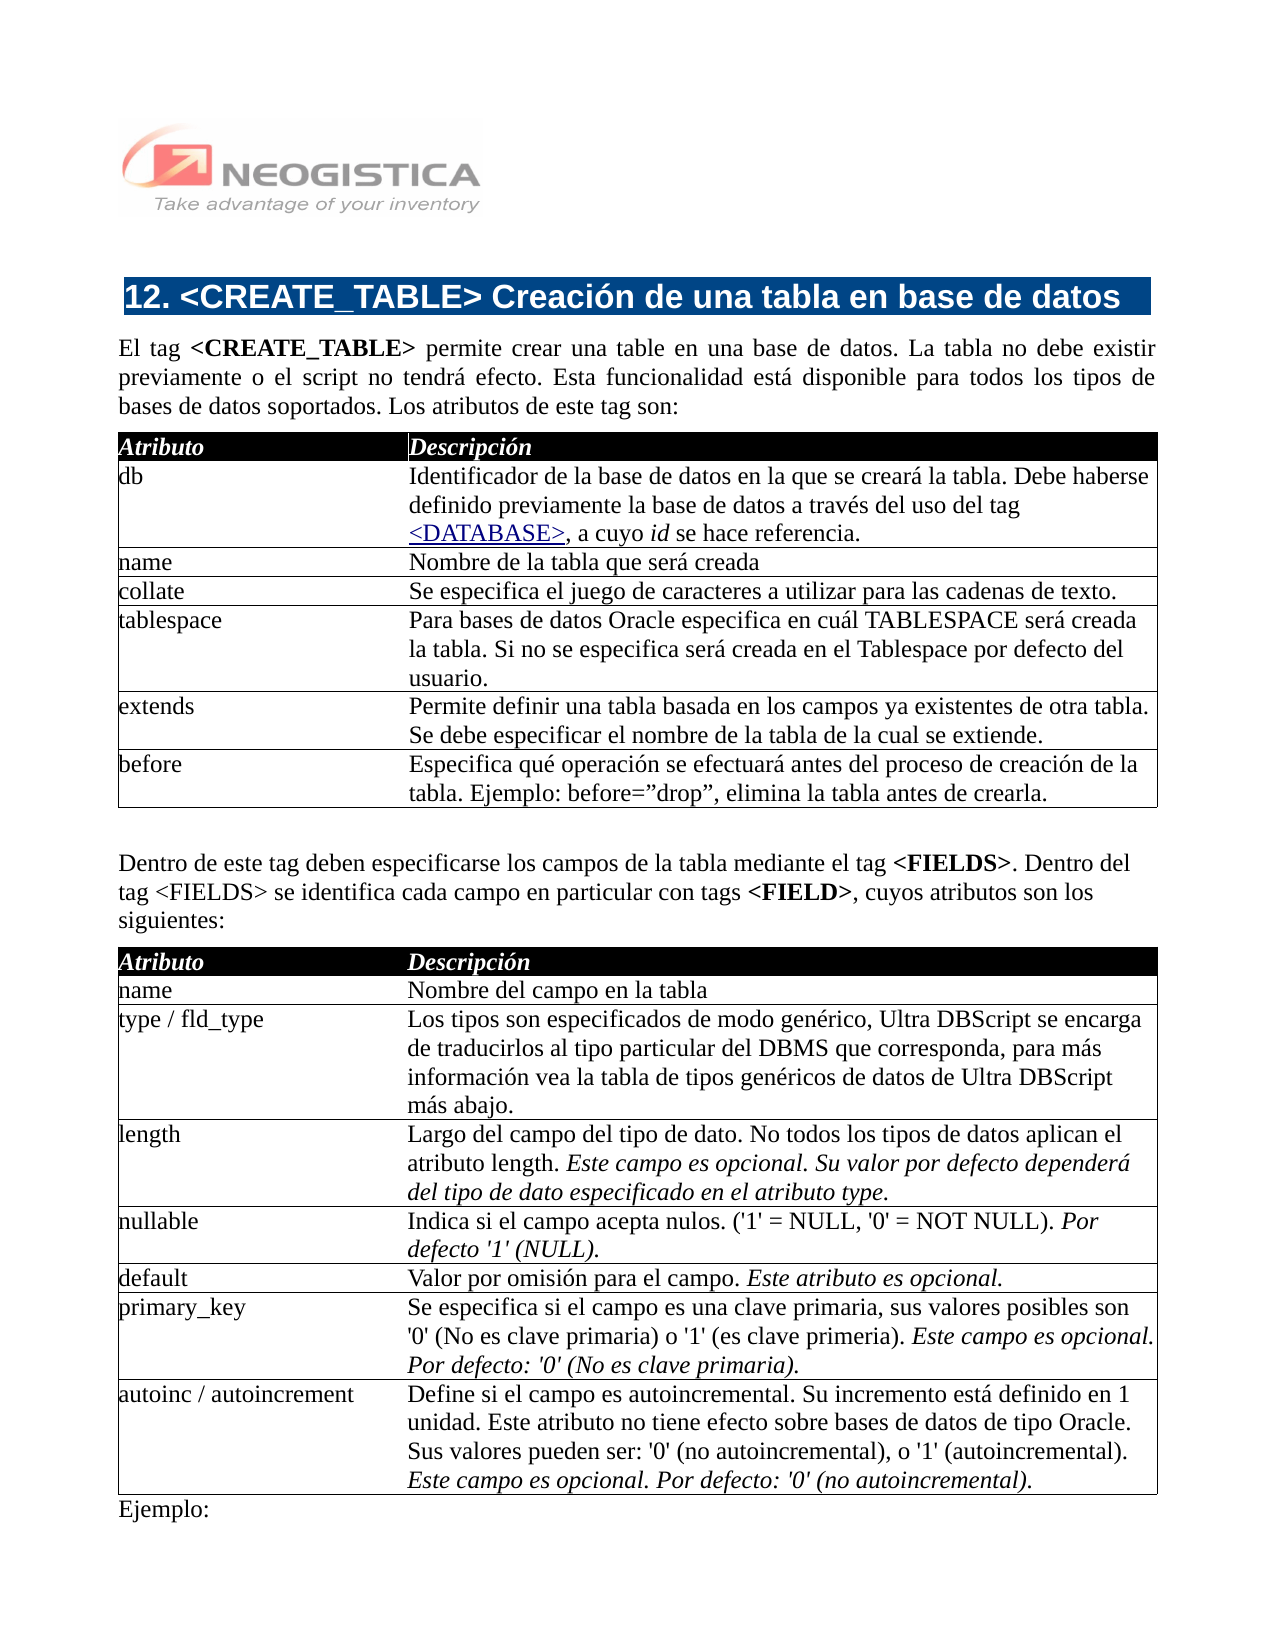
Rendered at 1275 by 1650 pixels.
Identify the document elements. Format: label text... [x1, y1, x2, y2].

table_cell Largo del campo del tipo de dato. No todos los tipos de datos aplican el atributo length. Este campo es opcional. Su valor por defecto dependerá del tipo de dato especificado en el atributo type. [407, 1120, 1157, 1206]
table_header Atributo [119, 948, 407, 976]
table_header Descripción [407, 948, 1157, 976]
table_cell Identificador de la base de datos en la que se creará la tabla. Debe haberse definido previamente la base de datos a través del uso del tag <DATABASE>, a cuyo id se hace referencia. [409, 461, 1157, 547]
table_cell Se especifica si el campo es una clave primaria, sus valores posibles son '0' (No es clave primaria) o '1' (es clave primeria). Este campo es opcional. Por defecto: '0' (No es clave primaria). [407, 1293, 1157, 1378]
table_cell primary_key [119, 1293, 407, 1378]
table_cell Indica si el campo acepta nulos. ('1' = NULL, '0' = NOT NULL). Por defecto '1' (NULL). [407, 1207, 1157, 1263]
table_cell Define si el campo es autoincremental. Su incremento está definido en 1 unidad. Este atributo no tiene efecto sobre bases de datos de tipo Oracle. Sus valores pueden ser: '0' (no autoincremental), o '1' (autoincremental). Este campo es opcional. Por defecto: '0' (no autoincremental). [407, 1380, 1157, 1494]
table_cell extends [119, 692, 408, 749]
table_cell before [119, 750, 408, 807]
table_cell Especifica qué operación se efectuará antes del proceso de creación de la tabla. Ejemplo: before=”drop”, elimina la tabla antes de crearla. [409, 750, 1157, 807]
table_cell collate [119, 577, 408, 605]
text El tag <CREATE_TABLE> permite crear una table en una base de datos. La tabla no debe existir previamente o el script no tendrá efecto. Esta funcionalidad está disponible para todos los tipos de bases de datos soportados. Los atributos de este tag son: [118, 333, 1157, 420]
table_cell name [119, 976, 407, 1004]
table_cell Valor por omisión para el campo. Este atributo es opcional. [407, 1264, 1157, 1292]
table_cell length [119, 1120, 407, 1206]
table_cell default [119, 1264, 407, 1292]
table_header 12. <CREATE_TABLE> Creación de una tabla en base de datos [118, 246, 1157, 333]
table_cell Nombre de la tabla que será creada [409, 548, 1157, 576]
table_cell nullable [119, 1207, 407, 1263]
table_cell Se especifica el juego de caracteres a utilizar para las cadenas de texto. [409, 577, 1157, 605]
table_cell db [119, 461, 408, 547]
table_header Descripción [409, 433, 1157, 461]
table_cell Nombre del campo en la tabla [407, 976, 1157, 1004]
table_header Atributo [119, 433, 408, 461]
table_cell autoinc / autoincrement [119, 1380, 407, 1494]
text Dentro de este tag deben especificarse los campos de la tabla mediante el tag <FIELDS>. Dentro del tag <FIELDS> se identifica cada campo en particular con tags <FIELD>, cuyos atributos son los siguientes: [118, 848, 1157, 934]
table_cell tablespace [119, 606, 408, 691]
table_cell Para bases de datos Oracle especifica en cuál TABLESPACE será creada la tabla. Si no se especifica será creada en el Tablespace por defecto del usuario. [409, 606, 1157, 691]
table_cell type / fld_type [119, 1005, 407, 1119]
table_cell name [119, 548, 408, 576]
text Ejemplo: [118, 1495, 1157, 1522]
table_cell Permite definir una tabla basada en los campos ya existentes de otra tabla. Se debe especificar el nombre de la tabla de la cual se extiende. [409, 692, 1157, 749]
table_cell Los tipos son especificados de modo genérico, Ultra DBScript se encarga de traducirlos al tipo particular del DBMS que corresponda, para más información vea la tabla de tipos genéricos de datos de Ultra DBScript más abajo. [407, 1005, 1157, 1119]
